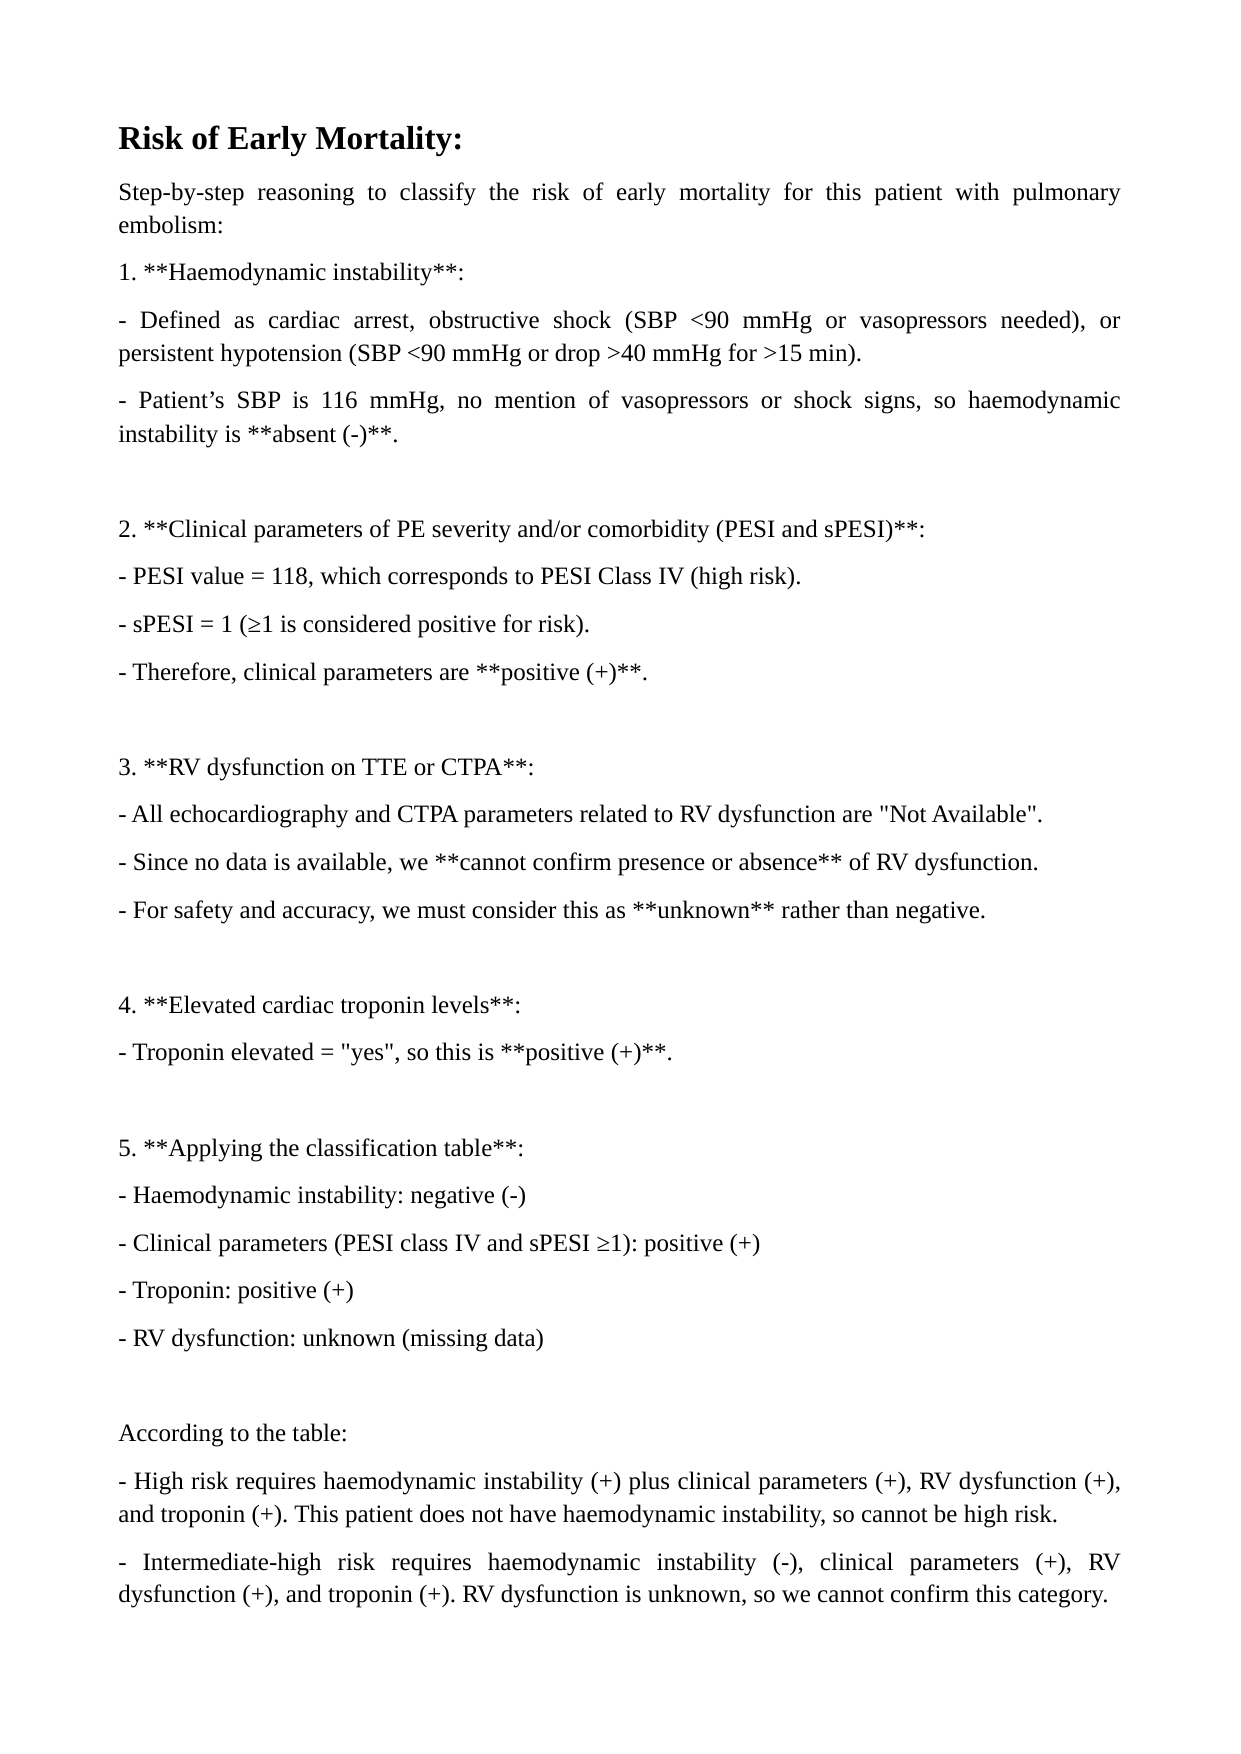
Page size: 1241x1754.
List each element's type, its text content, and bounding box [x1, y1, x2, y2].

text 2. **Clinical parameters of PE severity and/or comorbidity (PESI and sPESI)**: [118, 514, 1122, 543]
text - PESI value = 118, which corresponds to PESI Class IV (high risk). [118, 561, 1122, 590]
text - Troponin: positive (+) [118, 1276, 1122, 1304]
text - Haemodynamic instability: negative (-) [118, 1180, 1122, 1209]
text - Troponin elevated = "yes", so this is **positive (+)**. [118, 1037, 1122, 1066]
text - Patient’s SBP is 116 mmHg, no mention of vasopressors or shock signs, so haemodynamic instability is **absent (-)**. [118, 386, 1122, 447]
text - Defined as cardiac arrest, obstructive shock (SBP <90 mmHg or vasopressors needed), or persistent hypotension (SBP <90 mmHg or drop >40 mmHg for >15 min). [118, 305, 1122, 367]
text 5. **Applying the classification table**: [118, 1133, 1122, 1161]
text - Since no data is available, we **cannot confirm presence or absence** of RV dysfunction. [118, 847, 1122, 876]
text - Clinical parameters (PESI class IV and sPESI ≥1): positive (+) [118, 1228, 1122, 1257]
text - For safety and accuracy, we must consider this as **unknown** rather than negative. [118, 895, 1122, 923]
text Step-by-step reasoning to classify the risk of early mortality for this patient with pulmonary embolism: [118, 177, 1122, 238]
text 3. **RV dysfunction on TTE or CTPA**: [118, 752, 1122, 781]
text - Therefore, clinical parameters are **positive (+)**. [118, 657, 1122, 685]
text According to the table: [118, 1418, 1122, 1447]
text 4. **Elevated cardiac troponin levels**: [118, 990, 1122, 1019]
text - sPESI = 1 (≥1 is considered positive for risk). [118, 609, 1122, 638]
text - Intermediate-high risk requires haemodynamic instability (-), clinical parameters (+), RV dysfunction (+), and troponin (+). RV dysfunction is unknown, so we cannot confirm this category. [118, 1547, 1122, 1608]
text - RV dysfunction: unknown (missing data) [118, 1323, 1122, 1352]
text - High risk requires haemodynamic instability (+) plus clinical parameters (+), RV dysfunction (+), and troponin (+). This patient does not have haemodynamic instability, so cannot be high risk. [118, 1466, 1122, 1528]
text Risk of Early Mortality: [118, 118, 1122, 156]
text - All echocardiography and CTPA parameters related to RV dysfunction are "Not Available". [118, 799, 1122, 828]
text 1. **Haemodynamic instability**: [118, 257, 1122, 286]
